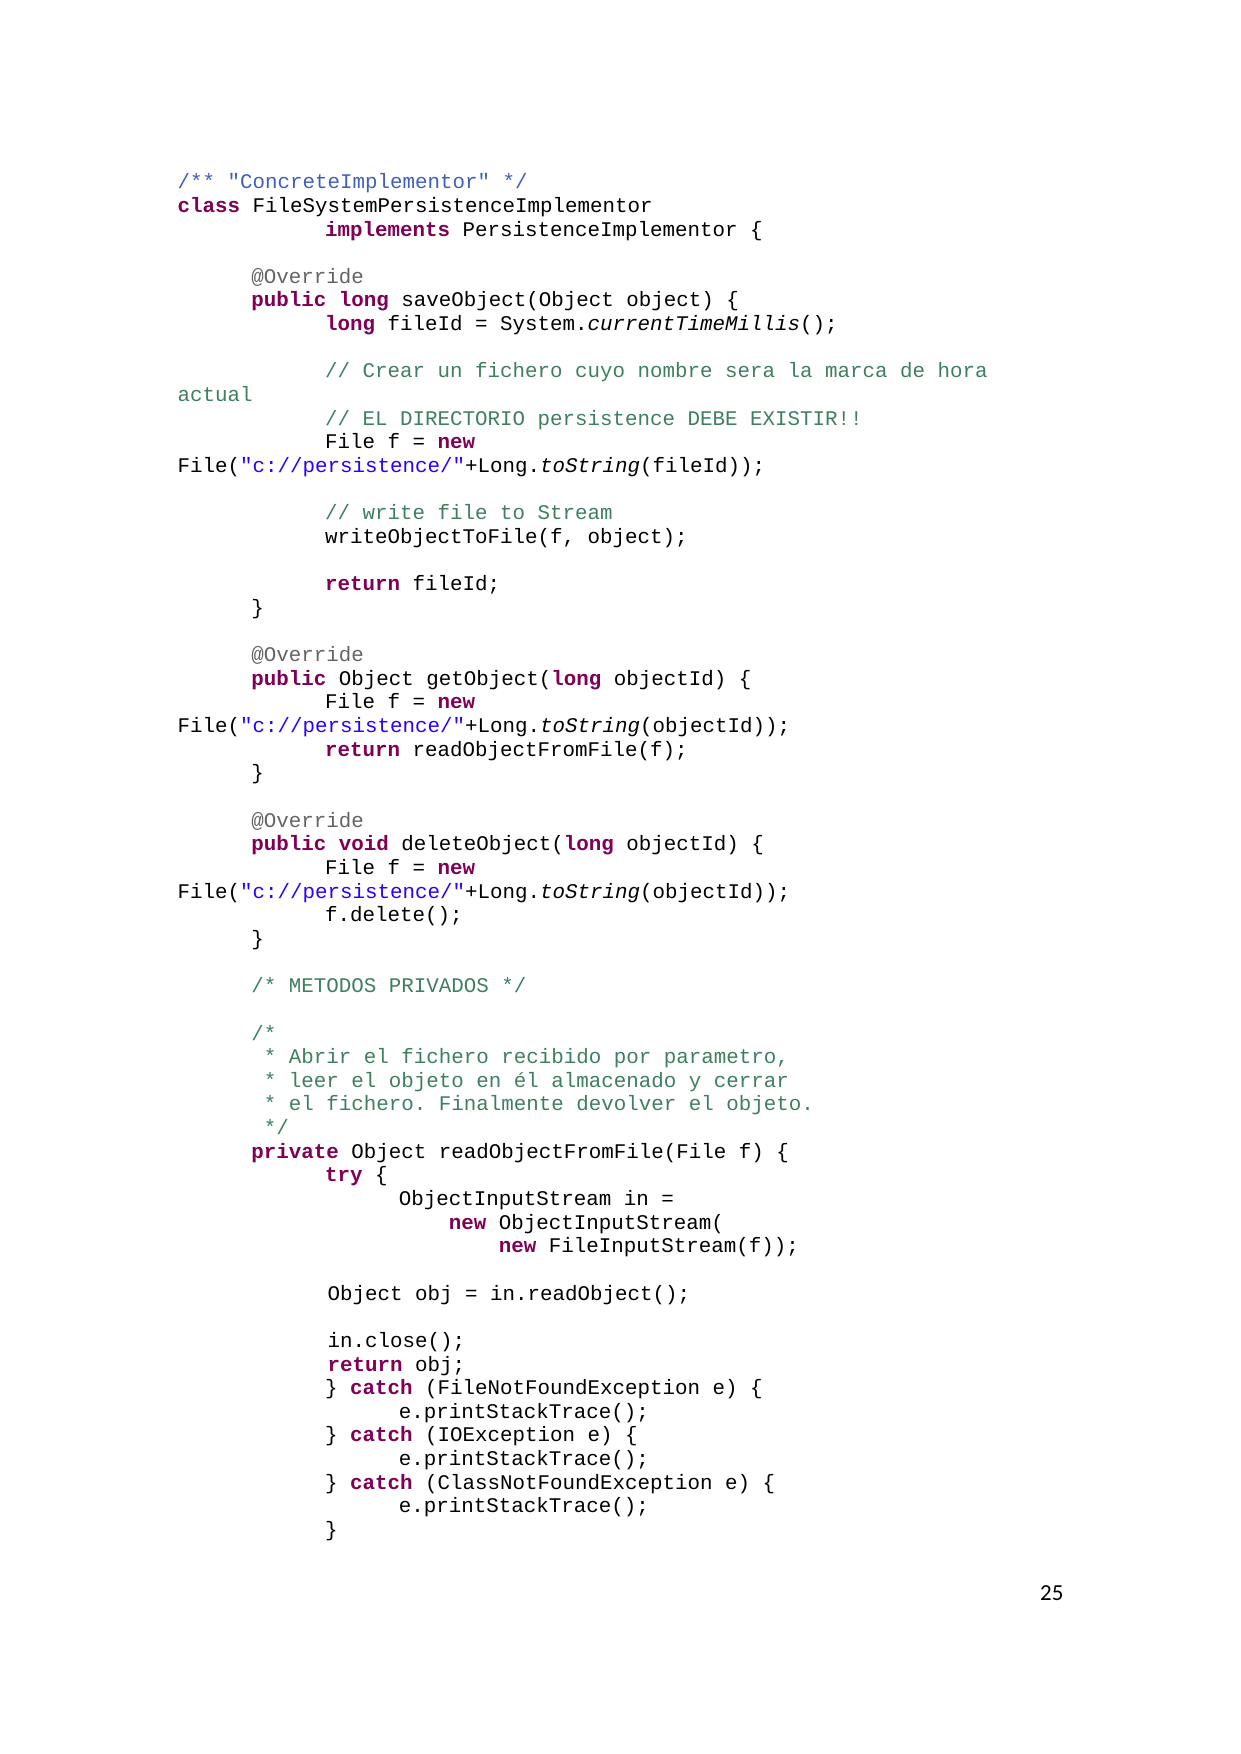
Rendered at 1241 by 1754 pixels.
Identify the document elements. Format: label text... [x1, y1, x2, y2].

text // EL DIRECTORIO persistence DEBE EXISTIR!! [177, 408, 1063, 431]
text writeObjectToFile(f, object); [177, 526, 1063, 549]
text in.close(); [177, 1330, 1063, 1353]
text ObjectInputStream in = [177, 1188, 1063, 1212]
text class FileSystemPersistenceImplementor [177, 195, 1063, 218]
text Object obj = in.readObject(); [177, 1283, 1063, 1306]
text /* [177, 1022, 1063, 1046]
text @Override [177, 810, 1063, 833]
text } [177, 928, 1063, 952]
text new FileInputStream(f)); [177, 1235, 1063, 1259]
text * leer el objeto en él almacenado y cerrar [177, 1070, 1063, 1093]
text File f = new File("c://persistence/"+Long.toString(objectId)); [177, 691, 1063, 739]
text public void deleteObject(long objectId) { [177, 833, 1063, 857]
text @Override [177, 266, 1063, 289]
text } catch (FileNotFoundException e) { [177, 1377, 1063, 1401]
text // Crear un fichero cuyo nombre sera la marca de hora actual [177, 360, 1063, 408]
text } [177, 1519, 1063, 1543]
text * el fichero. Finalmente devolver el objeto. [177, 1093, 1063, 1117]
text public Object getObject(long objectId) { [177, 668, 1063, 691]
text } catch (ClassNotFoundException e) { [177, 1472, 1063, 1495]
text } [177, 762, 1063, 786]
text new ObjectInputStream( [177, 1212, 1063, 1235]
text implements PersistenceImplementor { [177, 218, 1063, 242]
text return obj; [177, 1353, 1063, 1377]
text * Abrir el fichero recibido por parametro, [177, 1046, 1063, 1070]
text } catch (IOException e) { [177, 1424, 1063, 1448]
text return fileId; [177, 573, 1063, 597]
text */ [177, 1117, 1063, 1141]
text @Override [177, 644, 1063, 668]
text long fileId = System.currentTimeMillis(); [177, 313, 1063, 337]
text } [177, 597, 1063, 621]
text e.printStackTrace(); [177, 1401, 1063, 1424]
text File f = new File("c://persistence/"+Long.toString(fileId)); [177, 431, 1063, 479]
text File f = new File("c://persistence/"+Long.toString(objectId)); [177, 857, 1063, 904]
text e.printStackTrace(); [177, 1495, 1063, 1519]
text public long saveObject(Object object) { [177, 289, 1063, 313]
text e.printStackTrace(); [177, 1448, 1063, 1472]
text try { [177, 1164, 1063, 1188]
text // write file to Stream [177, 502, 1063, 526]
text private Object readObjectFromFile(File f) { [177, 1141, 1063, 1164]
text /* METODOS PRIVADOS */ [177, 975, 1063, 999]
text return readObjectFromFile(f); [177, 739, 1063, 762]
text /** "ConcreteImplementor" */ [177, 171, 1063, 195]
text f.delete(); [177, 904, 1063, 928]
